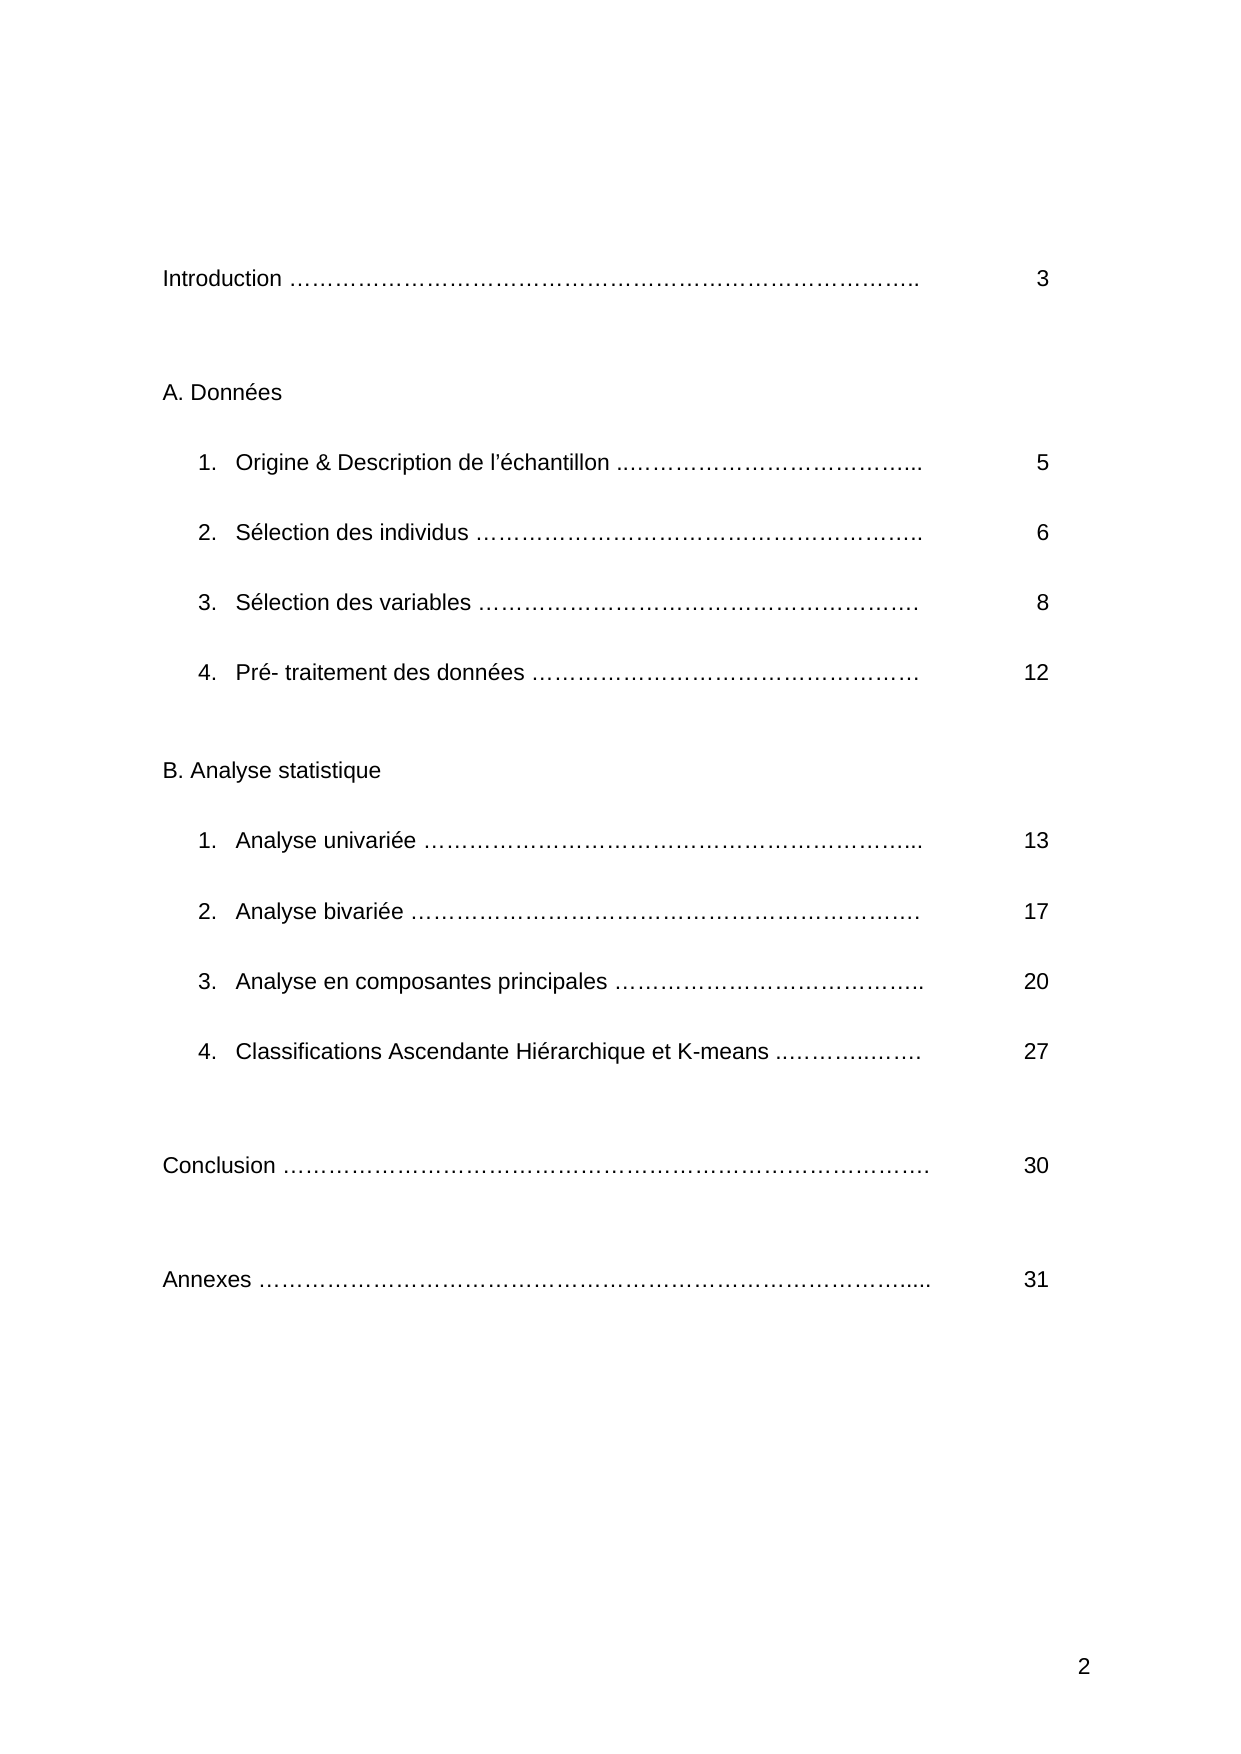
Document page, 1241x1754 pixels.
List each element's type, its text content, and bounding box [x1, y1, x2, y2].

table_cell 30 [949, 1141, 1058, 1209]
table_cell B. Analyse statistique [151, 747, 947, 815]
table_cell Sélection des individus ………………………………………………….. [151, 508, 947, 576]
table_cell Analyse en composantes principales ………………………………….. [151, 957, 947, 1025]
table_cell Analyse univariée ………………………………………………………... [151, 817, 947, 885]
table_cell [151, 1211, 1058, 1253]
table_cell 17 [949, 887, 1058, 955]
table_cell [949, 698, 1058, 745]
table_cell Annexes …………………………………………………………………………..... [151, 1255, 947, 1323]
table_cell 27 [949, 1028, 1058, 1095]
table_cell [151, 698, 947, 745]
table_cell 8 [949, 578, 1058, 646]
table_cell [151, 1098, 1058, 1139]
table_cell 12 [949, 649, 1058, 696]
table_cell Origine & Description de l’échantillon ..………………………………... [151, 438, 947, 506]
table_cell 13 [949, 817, 1058, 885]
table_cell Pré- traitement des données …………………………………………… [151, 649, 947, 696]
table_header Introduction ……………………………………………………………………….. [151, 254, 947, 322]
table_cell Sélection des variables …………………………………………………. [151, 578, 947, 646]
table_cell [151, 324, 1058, 366]
table_cell [949, 747, 1058, 815]
table_cell Analyse bivariée …………………………………………………………. [151, 887, 947, 955]
table_cell [949, 368, 1058, 436]
table_header 3 [949, 254, 1058, 322]
table_cell Conclusion …………………………………………………………………………. [151, 1141, 947, 1209]
table_cell Classifications Ascendante Hiérarchique et K-means ..………..……. [151, 1028, 947, 1095]
table_cell A. Données [151, 368, 947, 436]
table_cell 20 [949, 957, 1058, 1025]
table_cell 5 [949, 438, 1058, 506]
table_cell 6 [949, 508, 1058, 576]
table_cell 31 [949, 1255, 1058, 1323]
